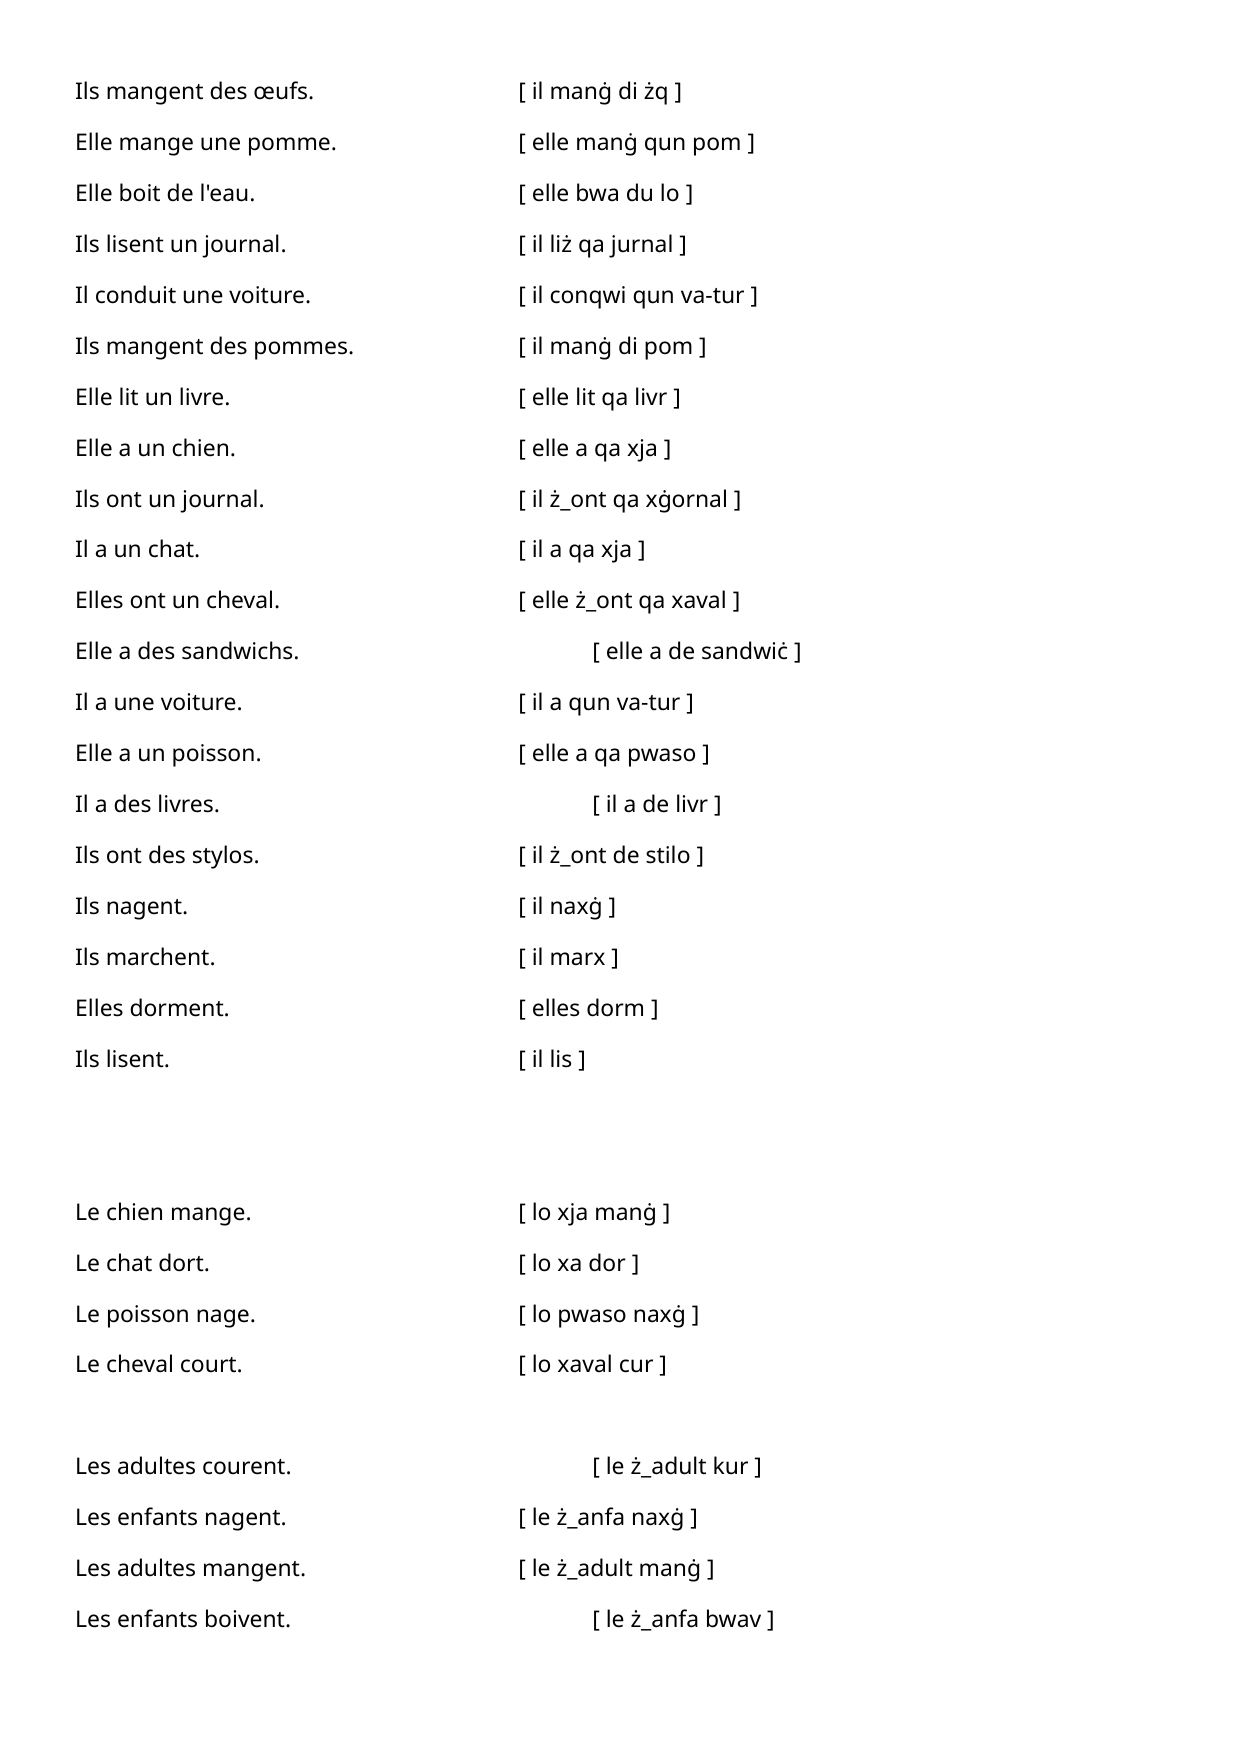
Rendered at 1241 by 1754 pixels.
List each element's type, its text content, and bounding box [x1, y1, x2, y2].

text Le chat dort. [ lo xa dor ] [75, 1247, 1165, 1278]
text Elles dorment. [ elles dorm ] [75, 992, 1165, 1023]
text Ils ont des stylos. [ il ż_ont de stilo ] [75, 839, 1165, 870]
text Ils mangent des œufs. [ il manġ di żq ] [75, 75, 1165, 106]
text Elle mange une pomme. [ elle manġ qun pom ] [75, 126, 1165, 157]
text Ils lisent un journal. [ il liż qa jurnal ] [75, 228, 1165, 259]
text Le cheval court. [ lo xaval cur ] [75, 1348, 1165, 1380]
text Les adultes mangent. [ le ż_adult manġ ] [75, 1552, 1165, 1583]
text Elle a un chien. [ elle a qa xja ] [75, 432, 1165, 463]
text Le chien mange. [ lo xja manġ ] [75, 1196, 1165, 1227]
text Ils lisent. [ il lis ] [75, 1043, 1165, 1074]
text Les enfants nagent. [ le ż_anfa naxġ ] [75, 1501, 1165, 1532]
text Ils ont un journal. [ il ż_ont qa xġornal ] [75, 482, 1165, 514]
text Il a des livres. [ il a de livr ] [75, 788, 1165, 819]
text Les enfants boivent. [ le ż_anfa bwav ] [75, 1603, 1165, 1634]
text Ils marchent. [ il marx ] [75, 941, 1165, 972]
text Elles ont un cheval. [ elle ż_ont qa xaval ] [75, 584, 1165, 616]
text Le poisson nage. [ lo pwaso naxġ ] [75, 1297, 1165, 1329]
text Il a une voiture. [ il a qun va-tur ] [75, 686, 1165, 717]
text Elle a un poisson. [ elle a qa pwaso ] [75, 737, 1165, 768]
text Elle a des sandwichs. [ elle a de sandwiċ ] [75, 635, 1165, 667]
text Elle boit de l'eau. [ elle bwa du lo ] [75, 177, 1165, 208]
text Ils nagent. [ il naxġ ] [75, 890, 1165, 921]
text Ils mangent des pommes. [ il manġ di pom ] [75, 330, 1165, 361]
text Il conduit une voiture. [ il conqwi qun va-tur ] [75, 279, 1165, 310]
text Il a un chat. [ il a qa xja ] [75, 533, 1165, 565]
text Elle lit un livre. [ elle lit qa livr ] [75, 381, 1165, 412]
text Les adultes courent. [ le ż_adult kur ] [75, 1450, 1165, 1482]
